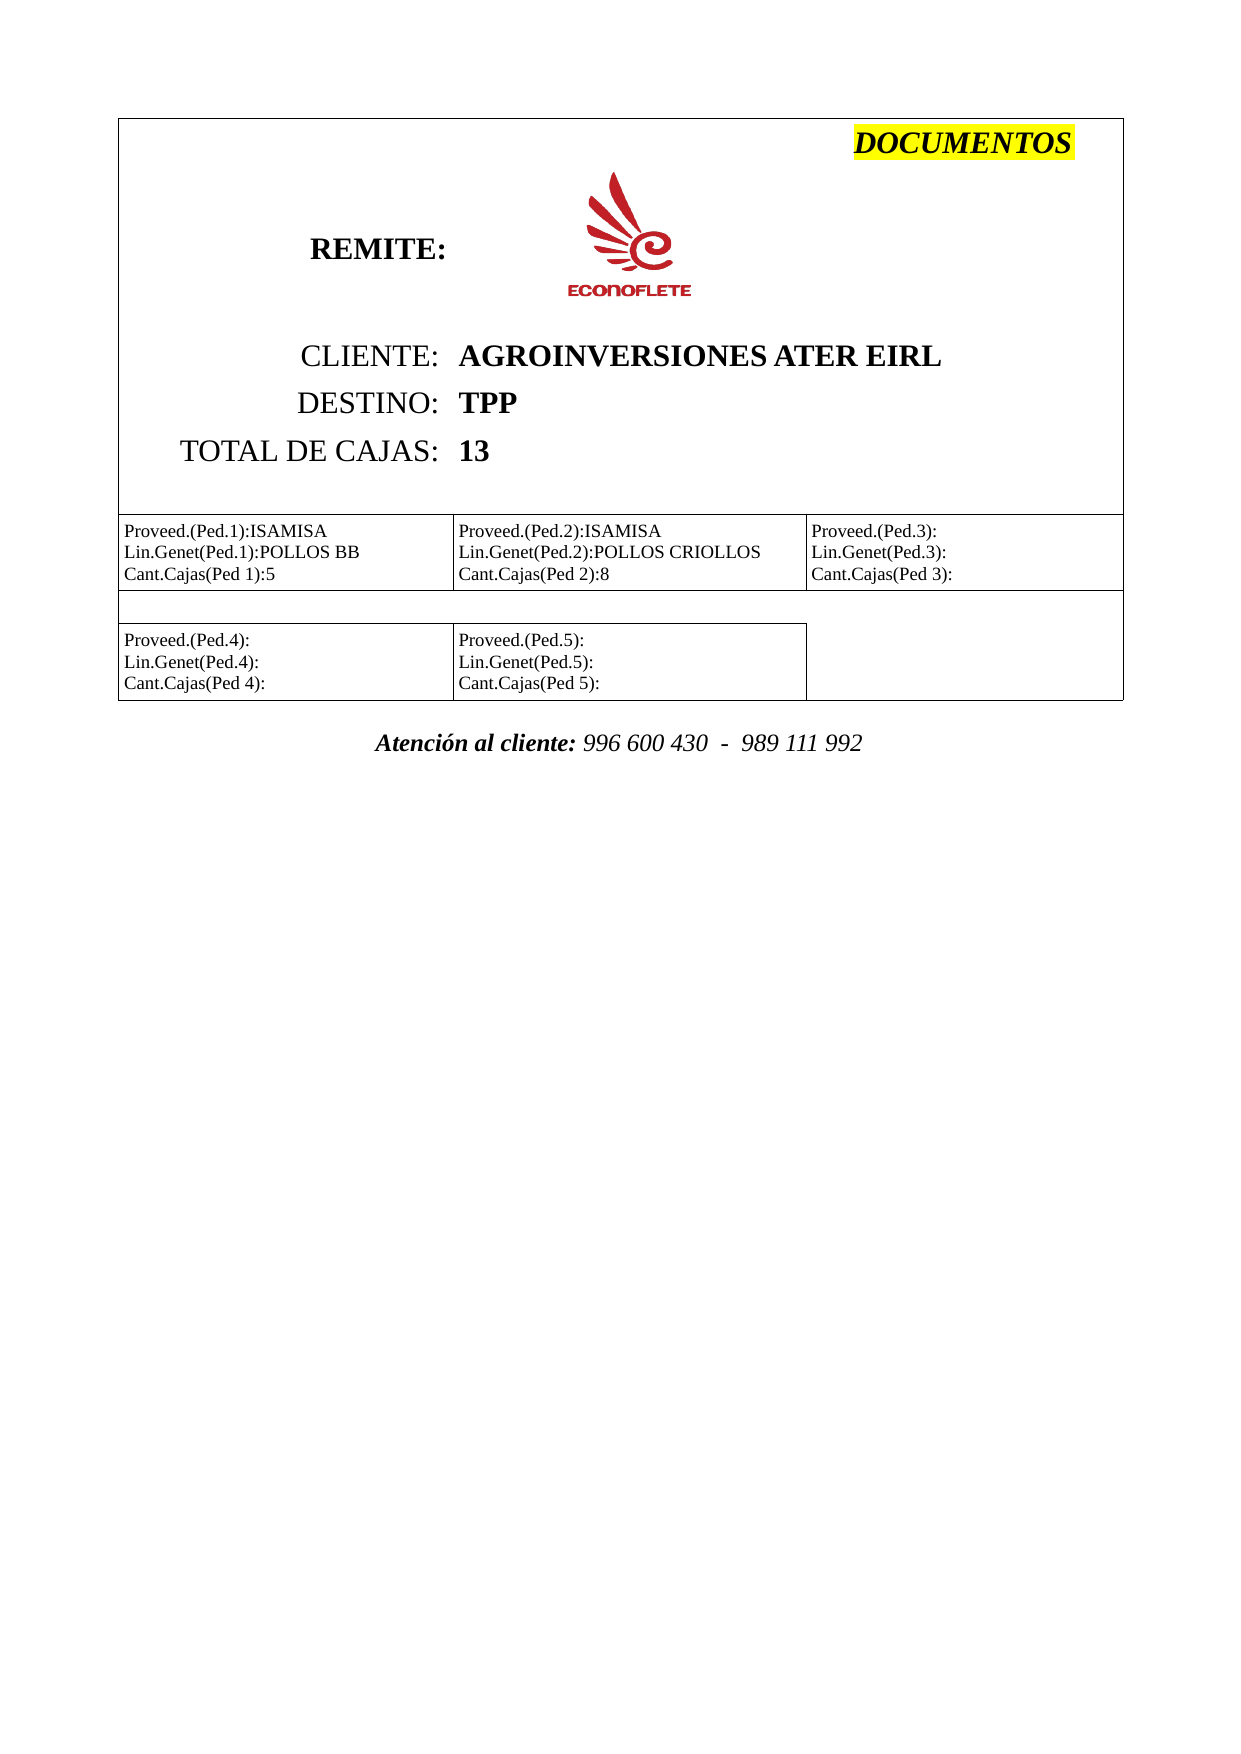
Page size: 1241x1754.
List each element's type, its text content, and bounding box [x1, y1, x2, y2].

table_cell TOTAL DE CAJAS: [119, 426, 453, 474]
table_cell [119, 474, 453, 514]
table_cell DESTINO: [119, 379, 453, 426]
table_cell [453, 591, 806, 623]
table_cell Proveed.(Ped.1):ISAMISA Lin.Genet(Ped.1):POLLOS BB Cant.Cajas(Ped 1):5 [119, 515, 453, 590]
table_header [453, 119, 806, 166]
table_cell [806, 166, 1123, 332]
table_header DOCUMENTOS [806, 119, 1123, 166]
table_header [119, 119, 453, 166]
table_cell [806, 591, 1123, 623]
table_cell [119, 591, 453, 623]
table_cell AGROINVERSIONES ATER EIRL [453, 332, 1123, 379]
table_cell CLIENTE: [119, 332, 453, 379]
table_cell REMITE: [119, 166, 453, 332]
table_cell [453, 474, 806, 514]
table_cell [806, 379, 1123, 426]
table_cell Proveed.(Ped.3): Lin.Genet(Ped.3): Cant.Cajas(Ped 3): [807, 515, 1123, 590]
table_cell Proveed.(Ped.2):ISAMISA Lin.Genet(Ped.2):POLLOS CRIOLLOS Cant.Cajas(Ped 2):8 [454, 515, 806, 590]
text Atención al cliente: 996 600 430 - 989 111 992 [118, 728, 1122, 757]
table_cell [807, 623, 1123, 699]
table_cell [806, 474, 1123, 514]
table_cell 13 [453, 426, 1123, 474]
picture [552, 171, 707, 297]
table_cell TPP [453, 379, 806, 426]
table_cell [453, 166, 806, 332]
table_cell Proveed.(Ped.5): Lin.Genet(Ped.5): Cant.Cajas(Ped 5): [454, 624, 806, 699]
table_cell Proveed.(Ped.4): Lin.Genet(Ped.4): Cant.Cajas(Ped 4): [119, 624, 453, 699]
